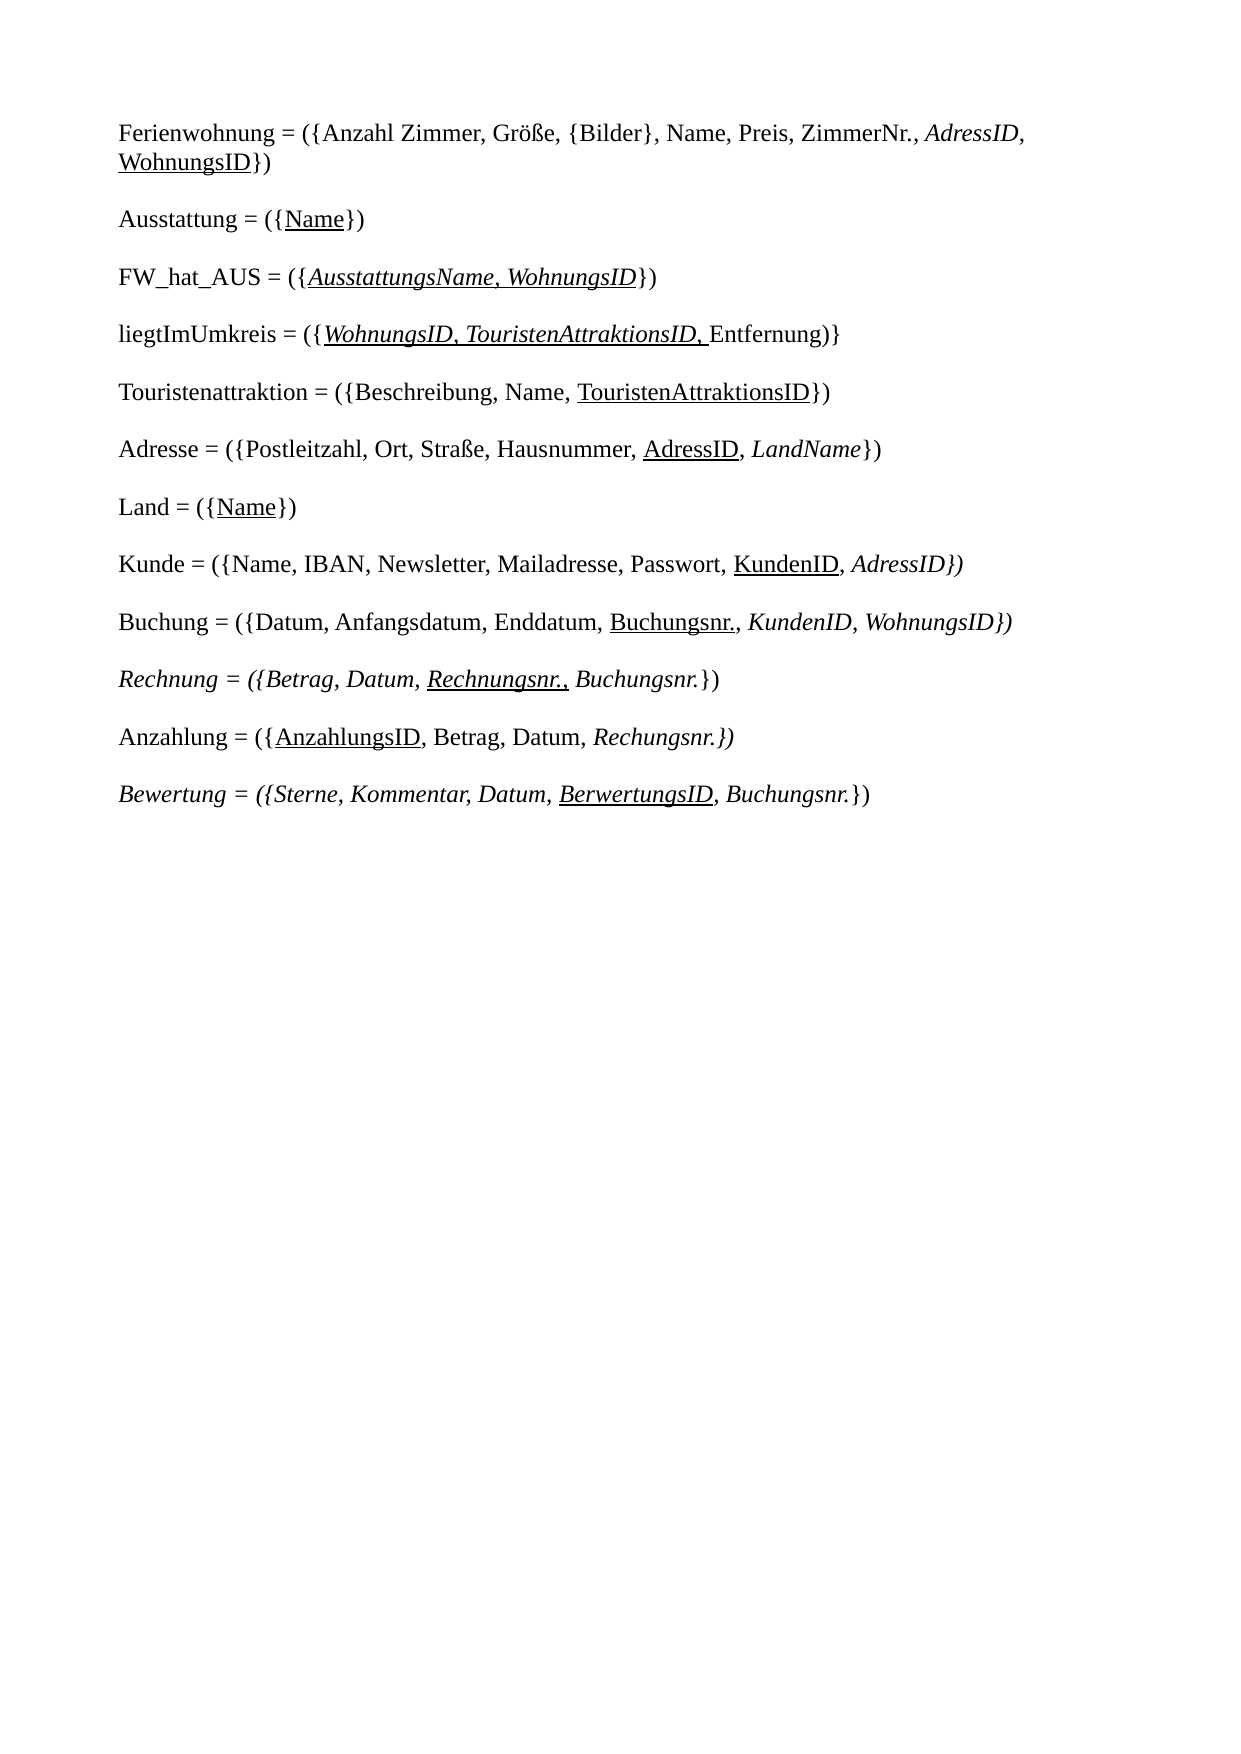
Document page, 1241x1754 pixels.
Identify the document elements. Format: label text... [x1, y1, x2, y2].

text Anzahlung = ({AnzahlungsID, Betrag, Datum, Rechungsnr.}) [118, 722, 1122, 751]
text Buchung = ({Datum, Anfangsdatum, Enddatum, Buchungsnr., KundenID, WohnungsID}) [118, 607, 1122, 636]
text Touristenattraktion = ({Beschreibung, Name, TouristenAttraktionsID}) [118, 377, 1122, 406]
text Kunde = ({Name, IBAN, Newsletter, Mailadresse, Passwort, KundenID, AdressID}) [118, 549, 1122, 578]
text Rechnung = ({Betrag, Datum, Rechnungsnr., Buchungsnr.}) [118, 664, 1122, 693]
text Ferienwohnung = ({Anzahl Zimmer, Größe, {Bilder}, Name, Preis, ZimmerNr., AdressID, WohnungsID}) [118, 118, 1122, 176]
text Bewertung = ({Sterne, Kommentar, Datum, BerwertungsID, Buchungsnr.}) [118, 779, 1122, 808]
text Land = ({Name}) [118, 492, 1122, 521]
text FW_hat_AUS = ({AusstattungsName, WohnungsID}) [118, 262, 1122, 291]
text Ausstattung = ({Name}) [118, 204, 1122, 233]
text Adresse = ({Postleitzahl, Ort, Straße, Hausnummer, AdressID, LandName}) [118, 434, 1122, 463]
text liegtImUmkreis = ({WohnungsID, TouristenAttraktionsID, Entfernung)} [118, 319, 1122, 348]
